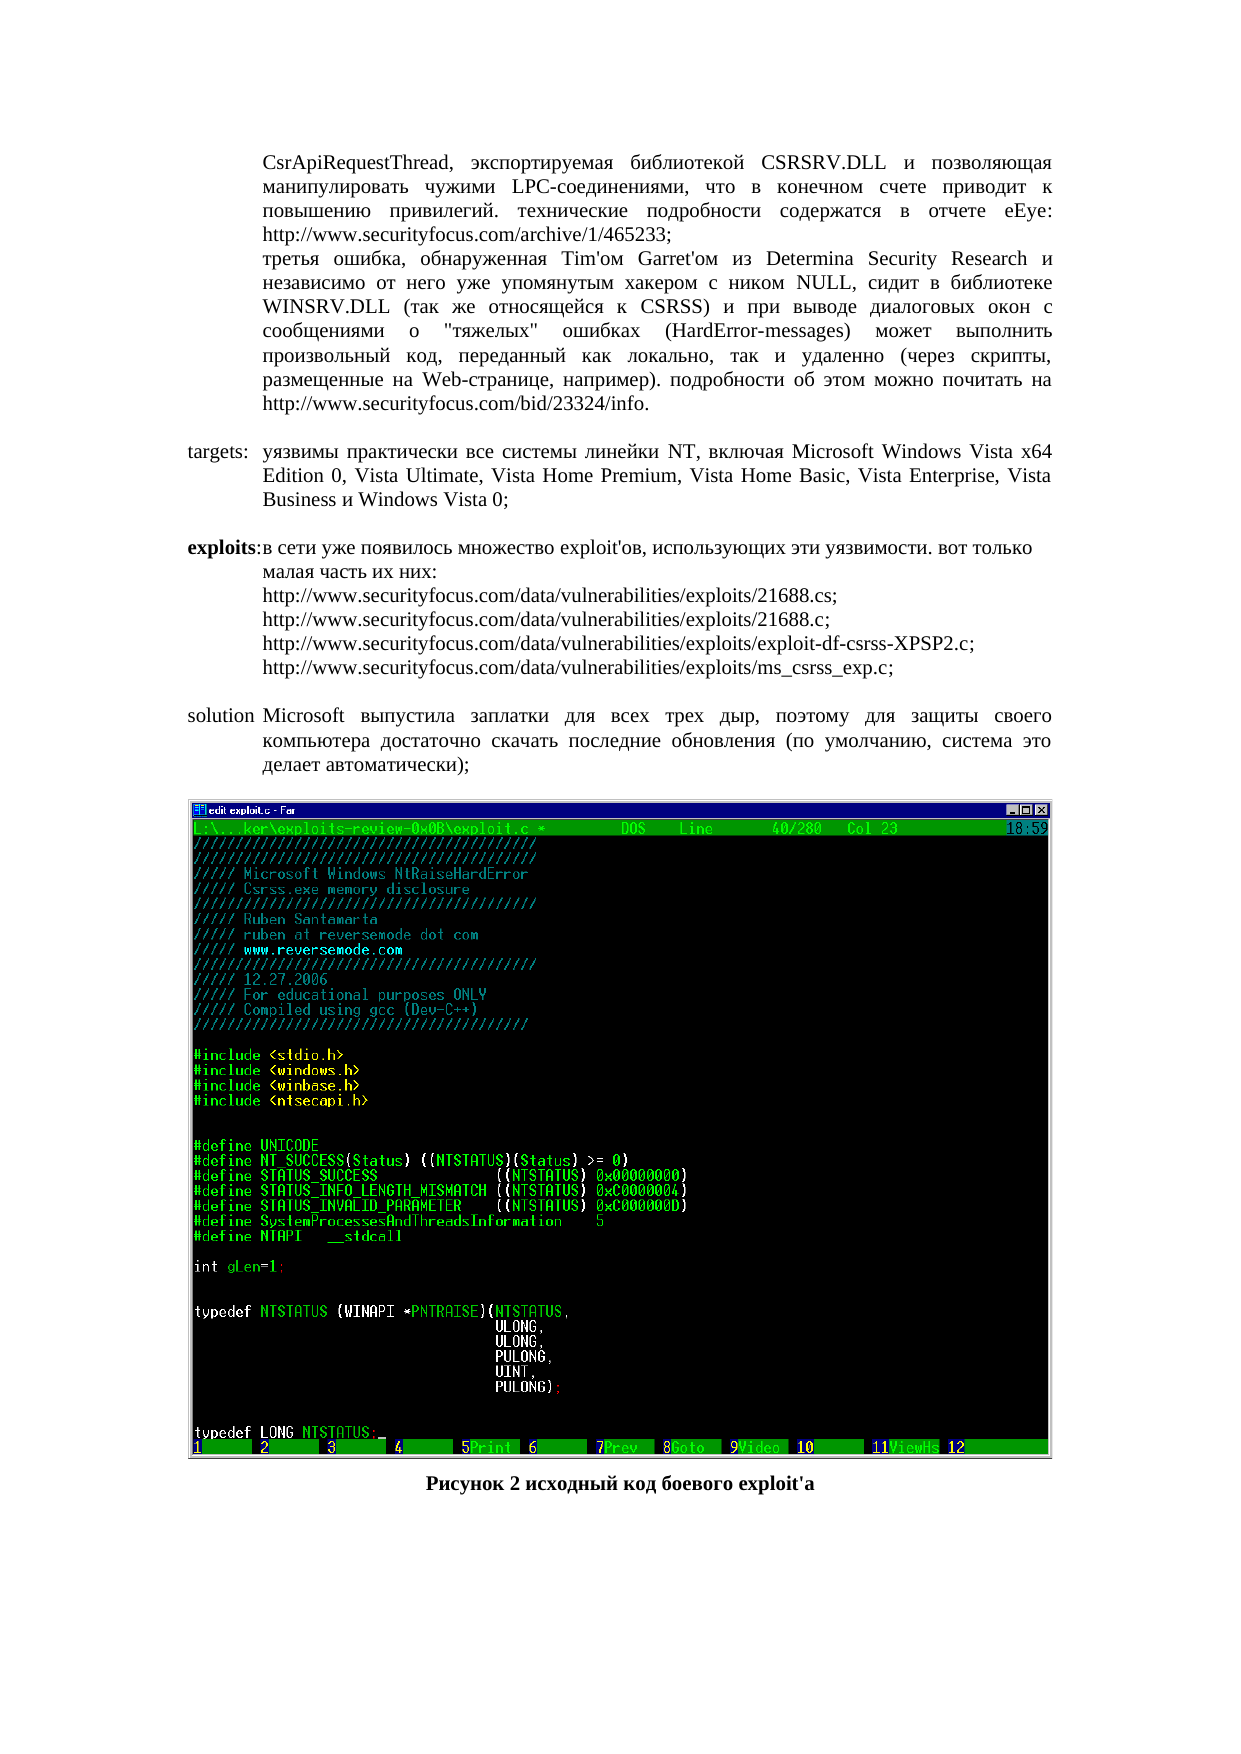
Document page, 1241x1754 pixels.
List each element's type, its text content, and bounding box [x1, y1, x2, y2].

text exploits: в сети уже появилось множество exploit'ов, использующих эти уязвимости. вот только малая часть их них: http://www.securityfocus.com/data/vulnerabilities/exploits/21688.cs; http://www.securityfocus.com/data/vulnerabilities/exploits/21688.c; http://www.securityfocus.com/data/vulnerabilities/exploits/exploit-df-csrss-XPSP2.c; http://www.securityfocus.com/data/vulnerabilities/exploits/ms_csrss_exp.c; [187, 535, 1053, 679]
text CsrApiRequestThread, экспортируемая библиотекой CSRSRV.DLL и позволяющая манипулировать чужими LPC-соединениями, что в конечном счете приводит к повышению привилегий. технические подробности содержатся в отчете eEye: http://www.securityfocus.com/archive/1/465233; [262, 150, 1053, 246]
text Рисунок 2 исходный код боевого exploit'a [187, 1471, 1053, 1495]
text targets: уязвимы практически все системы линейки NT, включая Microsoft Windows Vista x64 Edition 0, Vista Ultimate, Vista Home Premium, Vista Home Basic, Vista Enterprise, Vista Business и Windows Vista 0; [187, 439, 1053, 511]
text solution Microsoft выпустила заплатки для всех трех дыр, поэтому для защиты своего компьютера достаточно скачать последние обновления (по умолчанию, система это делает автоматически); [187, 703, 1053, 776]
text третья ошибка, обнаруженная Tim'ом Garret'ом из Determina Security Research и независимо от него уже упомянутым хакером с ником NULL, сидит в библиотеке WINSRV.DLL (так же относящейся к CSRSS) и при выводе диалоговых окон с сообщениями о "тяжелых" ошибках (HardError-messages) может выполнить произвольный код, переданный как локально, так и удаленно (через скрипты, размещенные на Web-странице, например). подробности об этом можно почитать на http://www.securityfocus.com/bid/23324/info. [262, 246, 1053, 415]
picture [188, 799, 1053, 1459]
